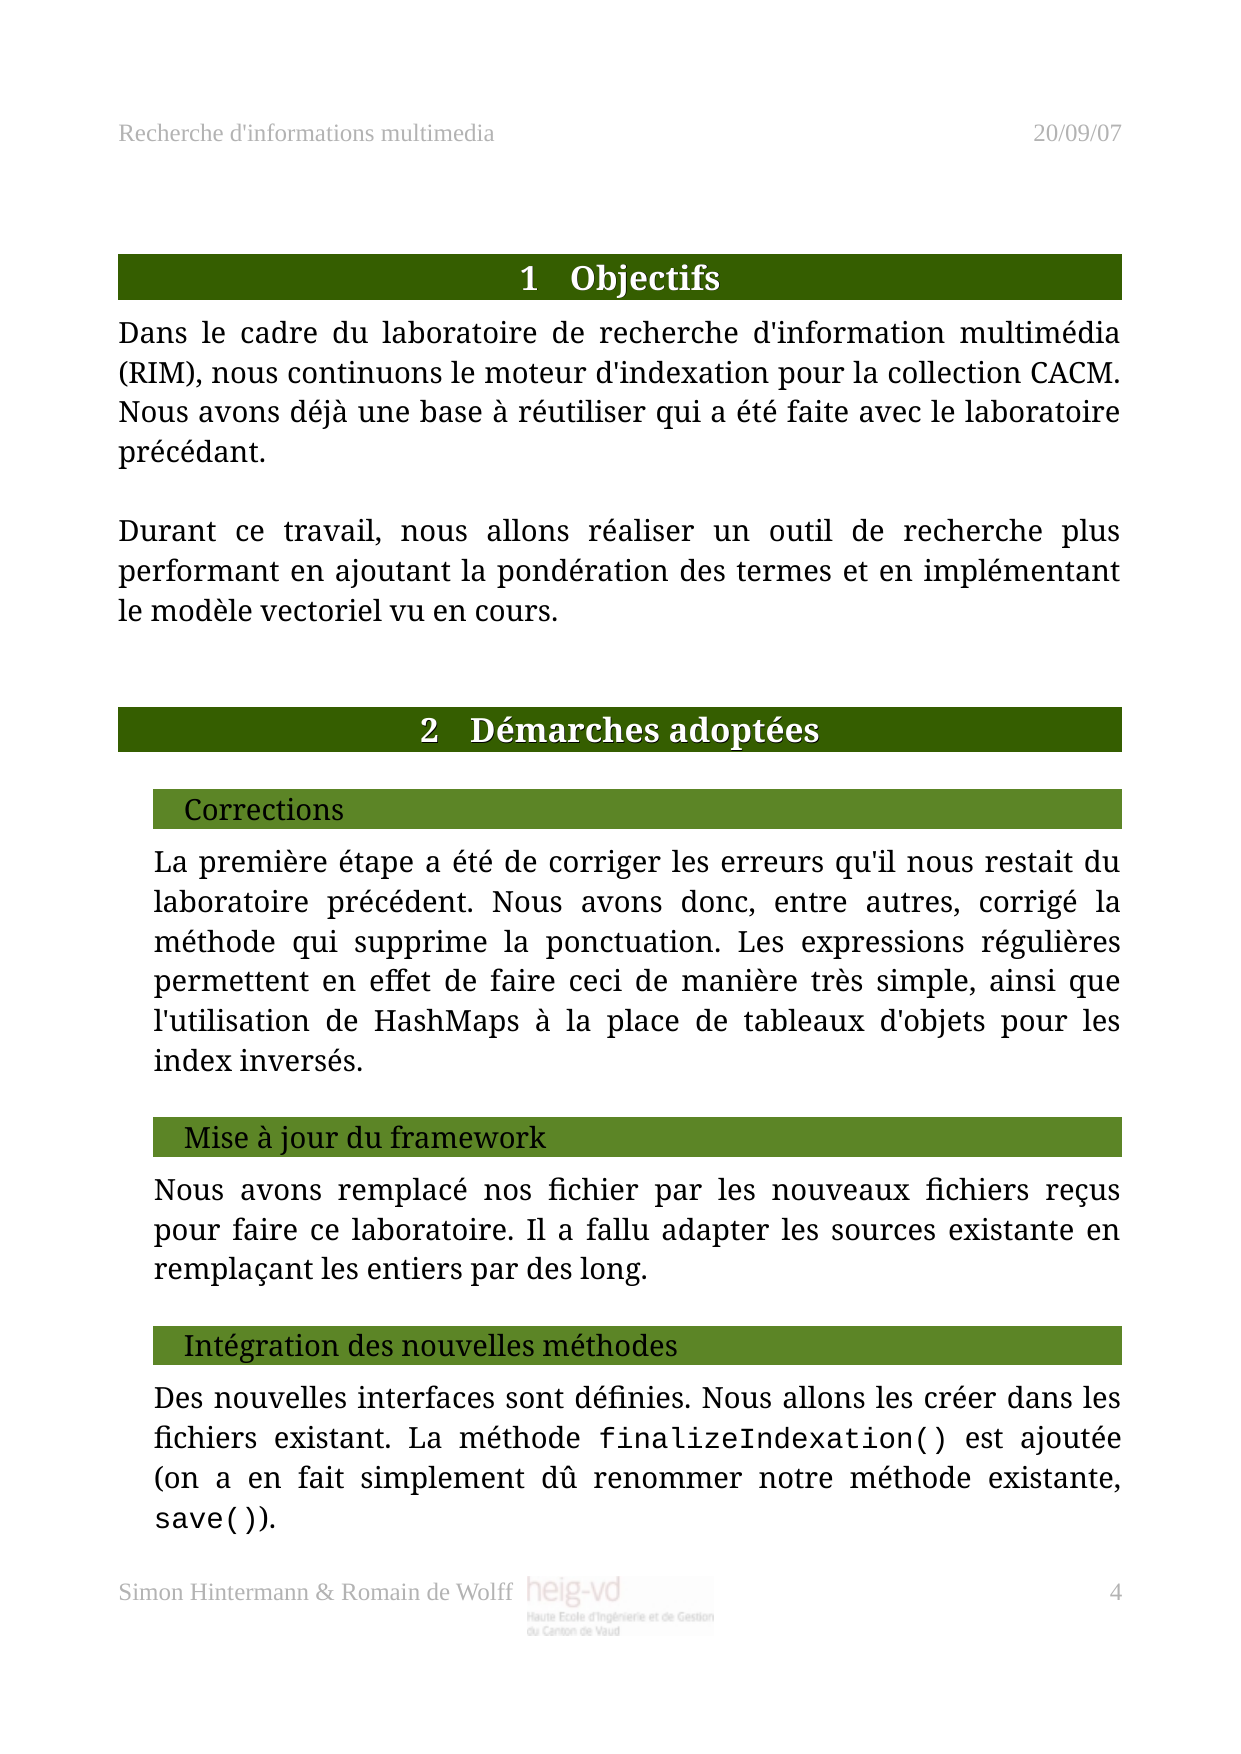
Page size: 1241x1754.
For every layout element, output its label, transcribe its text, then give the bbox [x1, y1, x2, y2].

text Nous avons remplacé nos fichier par les nouveaux fichiers reçus pour faire ce laboratoire. Il a fallu adapter les sources existante en remplaçant les entiers par des long. [153, 1169, 1122, 1288]
subtitle Intégration des nouvelles méthodes [153, 1326, 1122, 1365]
picture [527, 1576, 714, 1636]
subtitle Corrections [153, 789, 1122, 829]
subtitle Objectifs [118, 254, 1122, 300]
subtitle Démarches adoptées [118, 707, 1122, 752]
text Dans le cadre du laboratoire de recherche d'information multimédia (RIM), nous continuons le moteur d'indexation pour la collection CACM. Nous avons déjà une base à réutiliser qui a été faite avec le laboratoire précédant. [118, 312, 1122, 471]
text La première étape a été de corriger les erreurs qu'il nous restait du laboratoire précédent. Nous avons donc, entre autres, corrigé la méthode qui supprime la ponctuation. Les expressions régulières permettent en effet de faire ceci de manière très simple, ainsi que l'utilisation de HashMaps à la place de tableaux d'objets pour les index inversés. [153, 842, 1122, 1080]
subtitle Mise à jour du framework [153, 1117, 1122, 1157]
text Durant ce travail, nous allons réaliser un outil de recherche plus performant en ajoutant la pondération des termes et en implémentant le modèle vectoriel vu en cours. [118, 511, 1122, 630]
text Des nouvelles interfaces sont définies. Nous allons les créer dans les fichiers existant. La méthode finalizeIndexation() est ajoutée (on a en fait simplement dû renommer notre méthode existante, save()). [153, 1378, 1122, 1537]
